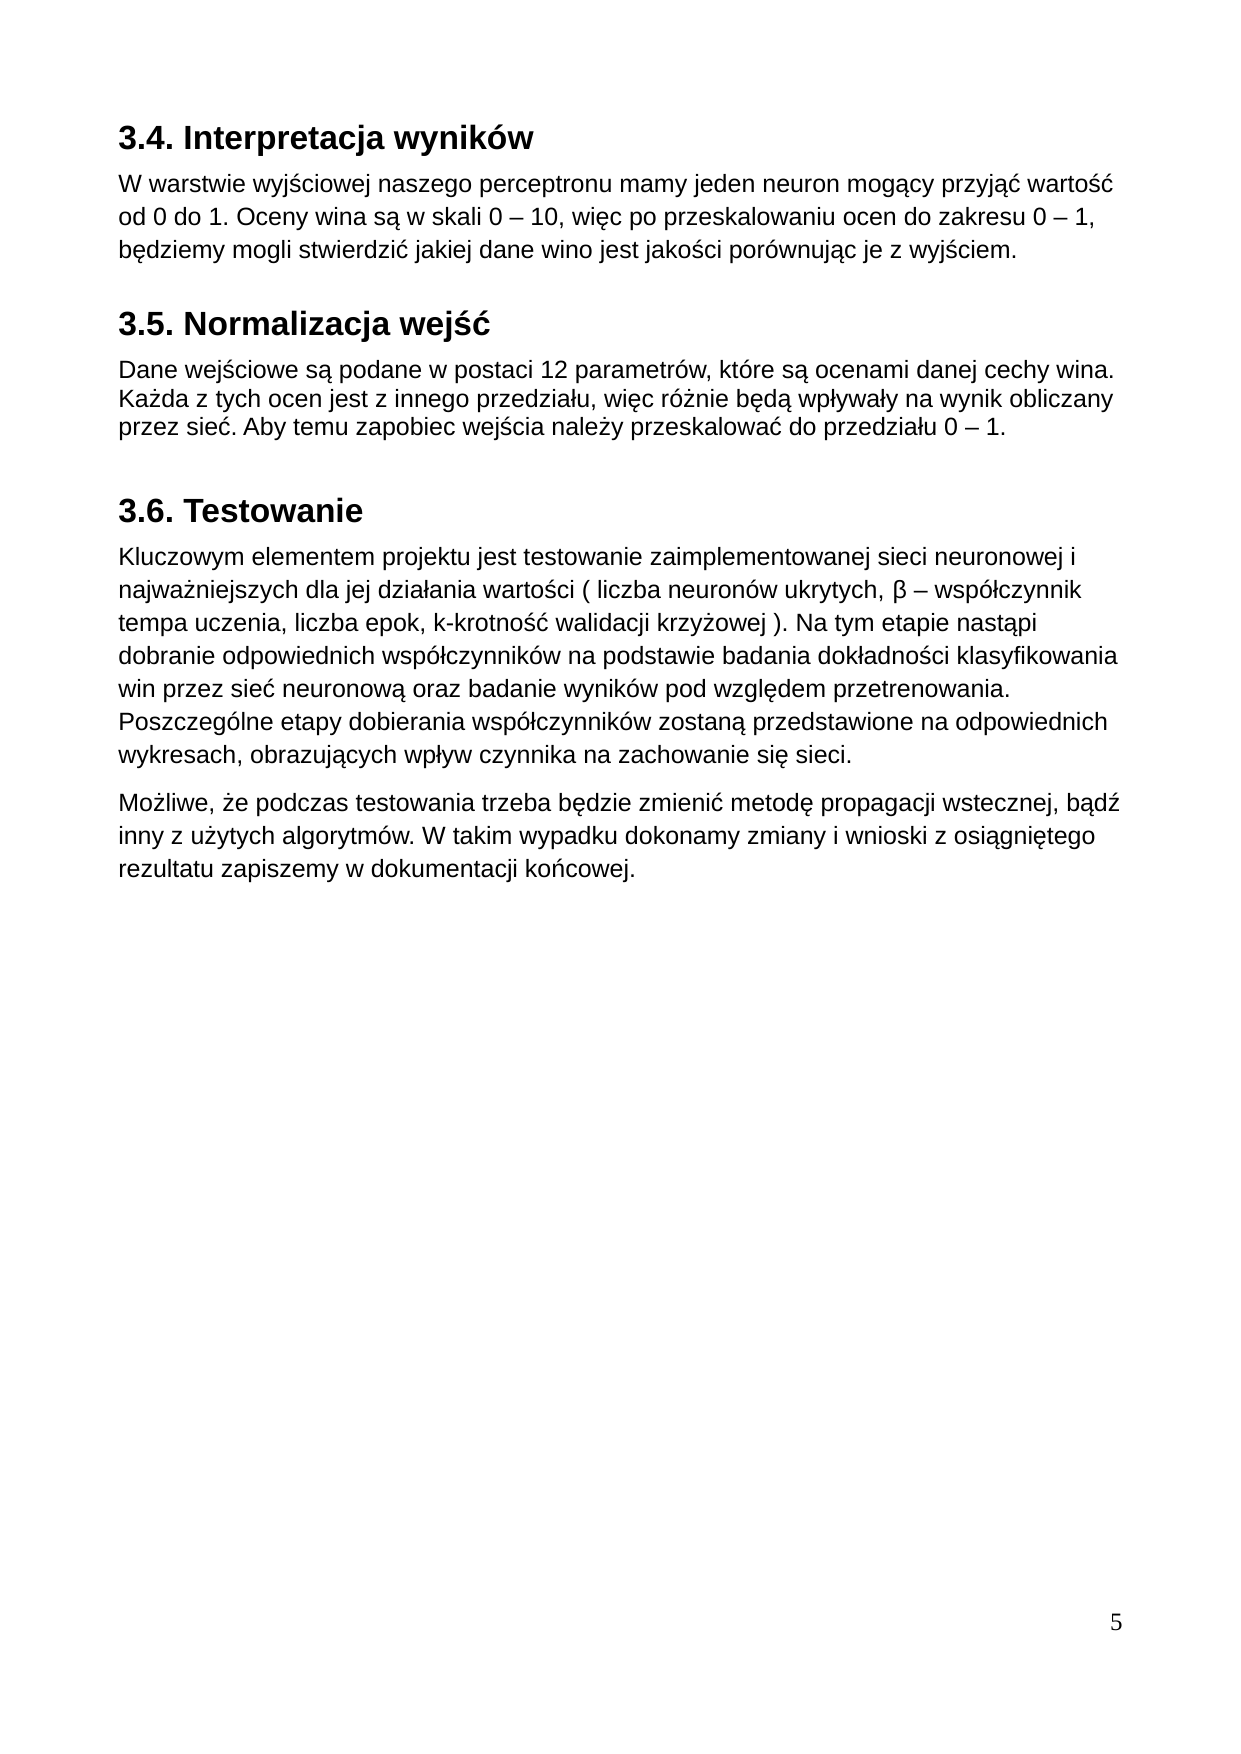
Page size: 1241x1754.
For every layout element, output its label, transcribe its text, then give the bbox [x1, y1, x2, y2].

text Dane wejściowe są podane w postaci 12 parametrów, które są ocenami danej cechy wina. Każda z tych ocen jest z innego przedziału, więc różnie będą wpływały na wynik obliczany przez sieć. Aby temu zapobiec wejścia należy przeskalować do przedziału 0 – 1. [118, 355, 1122, 441]
subtitle 3.6. Testowanie [118, 491, 1122, 529]
subtitle 3.4. Interpretacja wyników [118, 118, 1122, 157]
text Możliwe, że podczas testowania trzeba będzie zmienić metodę propagacji wstecznej, bądź inny z użytych algorytmów. W takim wypadku dokonamy zmiany i wnioski z osiągniętego rezultatu zapiszemy w dokumentacji końcowej. [118, 788, 1122, 882]
text W warstwie wyjściowej naszego perceptronu mamy jeden neuron mogący przyjąć wartość od 0 do 1. Oceny wina są w skali 0 – 10, więc po przeskalowaniu ocen do zakresu 0 – 1, będziemy mogli stwierdzić jakiej dane wino jest jakości porównując je z wyjściem. [118, 169, 1122, 264]
text Kluczowym elementem projektu jest testowanie zaimplementowanej sieci neuronowej i najważniejszych dla jej działania wartości ( liczba neuronów ukrytych, β – współczynnik tempa uczenia, liczba epok, k-krotność walidacji krzyżowej ). Na tym etapie nastąpi dobranie odpowiednich współczynników na podstawie badania dokładności klasyfikowania win przez sieć neuronową oraz badanie wyników pod względem przetrenowania. Poszczególne etapy dobierania współczynników zostaną przedstawione na odpowiednich wykresach, obrazujących wpływ czynnika na zachowanie się sieci. [118, 542, 1122, 769]
subtitle 3.5. Normalizacja wejść [118, 304, 1122, 342]
